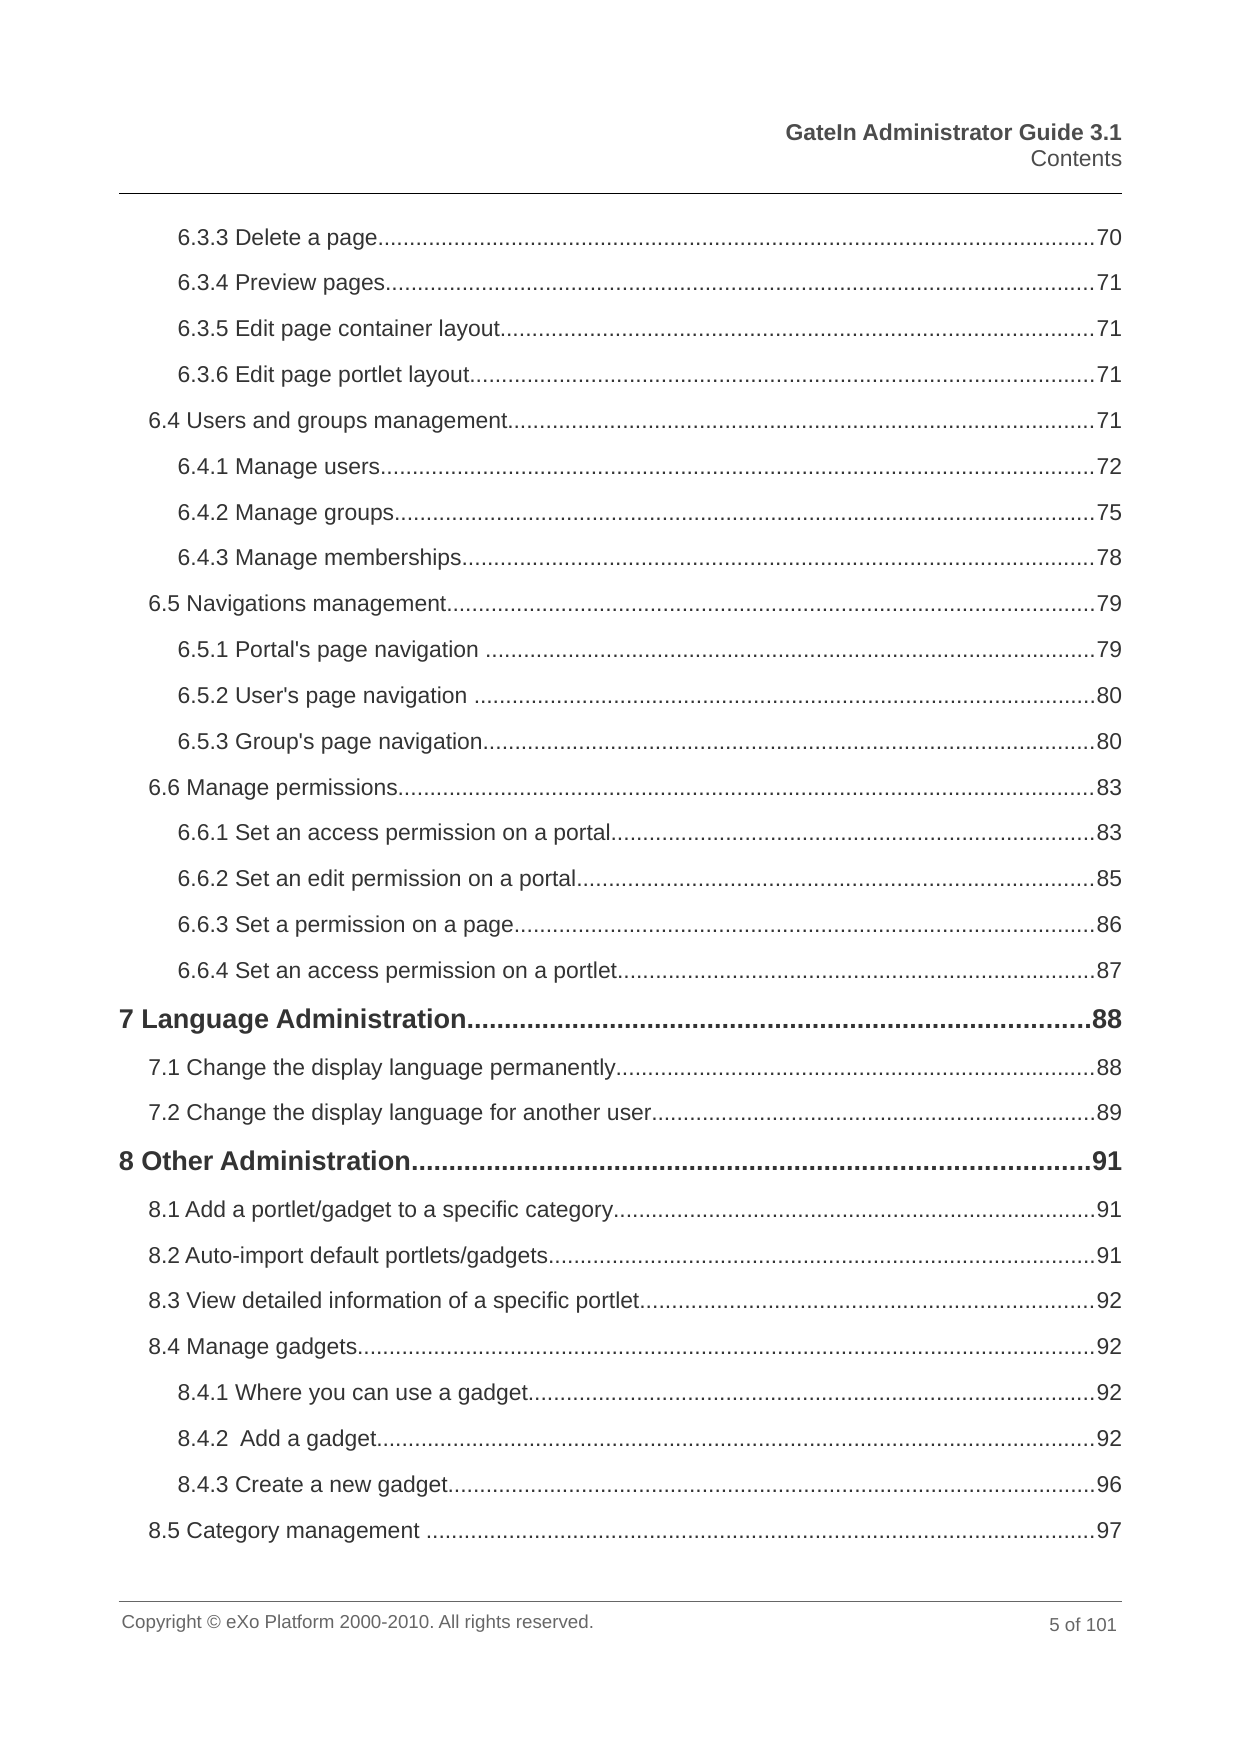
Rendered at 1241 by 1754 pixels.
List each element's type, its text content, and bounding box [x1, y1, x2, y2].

text 6.4.3 Manage memberships 78 [177, 544, 1122, 571]
text 7 Language Administration 88 [118, 1003, 1122, 1034]
text 8.4.3 Create a new gadget 96 [177, 1471, 1122, 1497]
text 8.5 Category management 97 [148, 1517, 1122, 1543]
text 6.3.6 Edit page portlet layout 71 [177, 361, 1122, 387]
text 6.3.5 Edit page container layout 71 [177, 315, 1122, 342]
text 6.5 Navigations management 79 [148, 590, 1122, 617]
text 6.5.3 Group's page navigation 80 [177, 728, 1122, 754]
text 6.4.2 Manage groups 75 [177, 498, 1122, 525]
text 6.5.2 User's page navigation 80 [177, 682, 1122, 708]
text 6.3.4 Preview pages 71 [177, 269, 1122, 296]
text 7.2 Change the display language for another user 89 [148, 1099, 1122, 1126]
text 8.4.2 Add a gadget 92 [177, 1425, 1122, 1451]
text 8.4.1 Where you can use a gadget 92 [177, 1379, 1122, 1406]
text 6.6.4 Set an access permission on a portlet 87 [177, 957, 1122, 983]
text 6.3.3 Delete a page 70 [177, 223, 1122, 250]
text 6.6.3 Set a permission on a page 86 [177, 911, 1122, 937]
text 6.6.2 Set an edit permission on a portal 85 [177, 865, 1122, 892]
text 8.3 View detailed information of a specific portlet 92 [148, 1287, 1122, 1314]
text 7.1 Change the display language permanently 88 [148, 1053, 1122, 1080]
text 8.1 Add a portlet/gadget to a specific category 91 [148, 1196, 1122, 1222]
text 6.5.1 Portal's page navigation 79 [177, 636, 1122, 662]
text 6.4.1 Manage users 72 [177, 453, 1122, 479]
text 8.4 Manage gadgets 92 [148, 1333, 1122, 1360]
text 6.6 Manage permissions 83 [148, 773, 1122, 800]
text 6.4 Users and groups management 71 [148, 407, 1122, 433]
text 8 Other Administration 91 [118, 1145, 1122, 1176]
text 6.6.1 Set an access permission on a portal 83 [177, 819, 1122, 846]
text 8.2 Auto-import default portlets/gadgets 91 [148, 1242, 1122, 1268]
